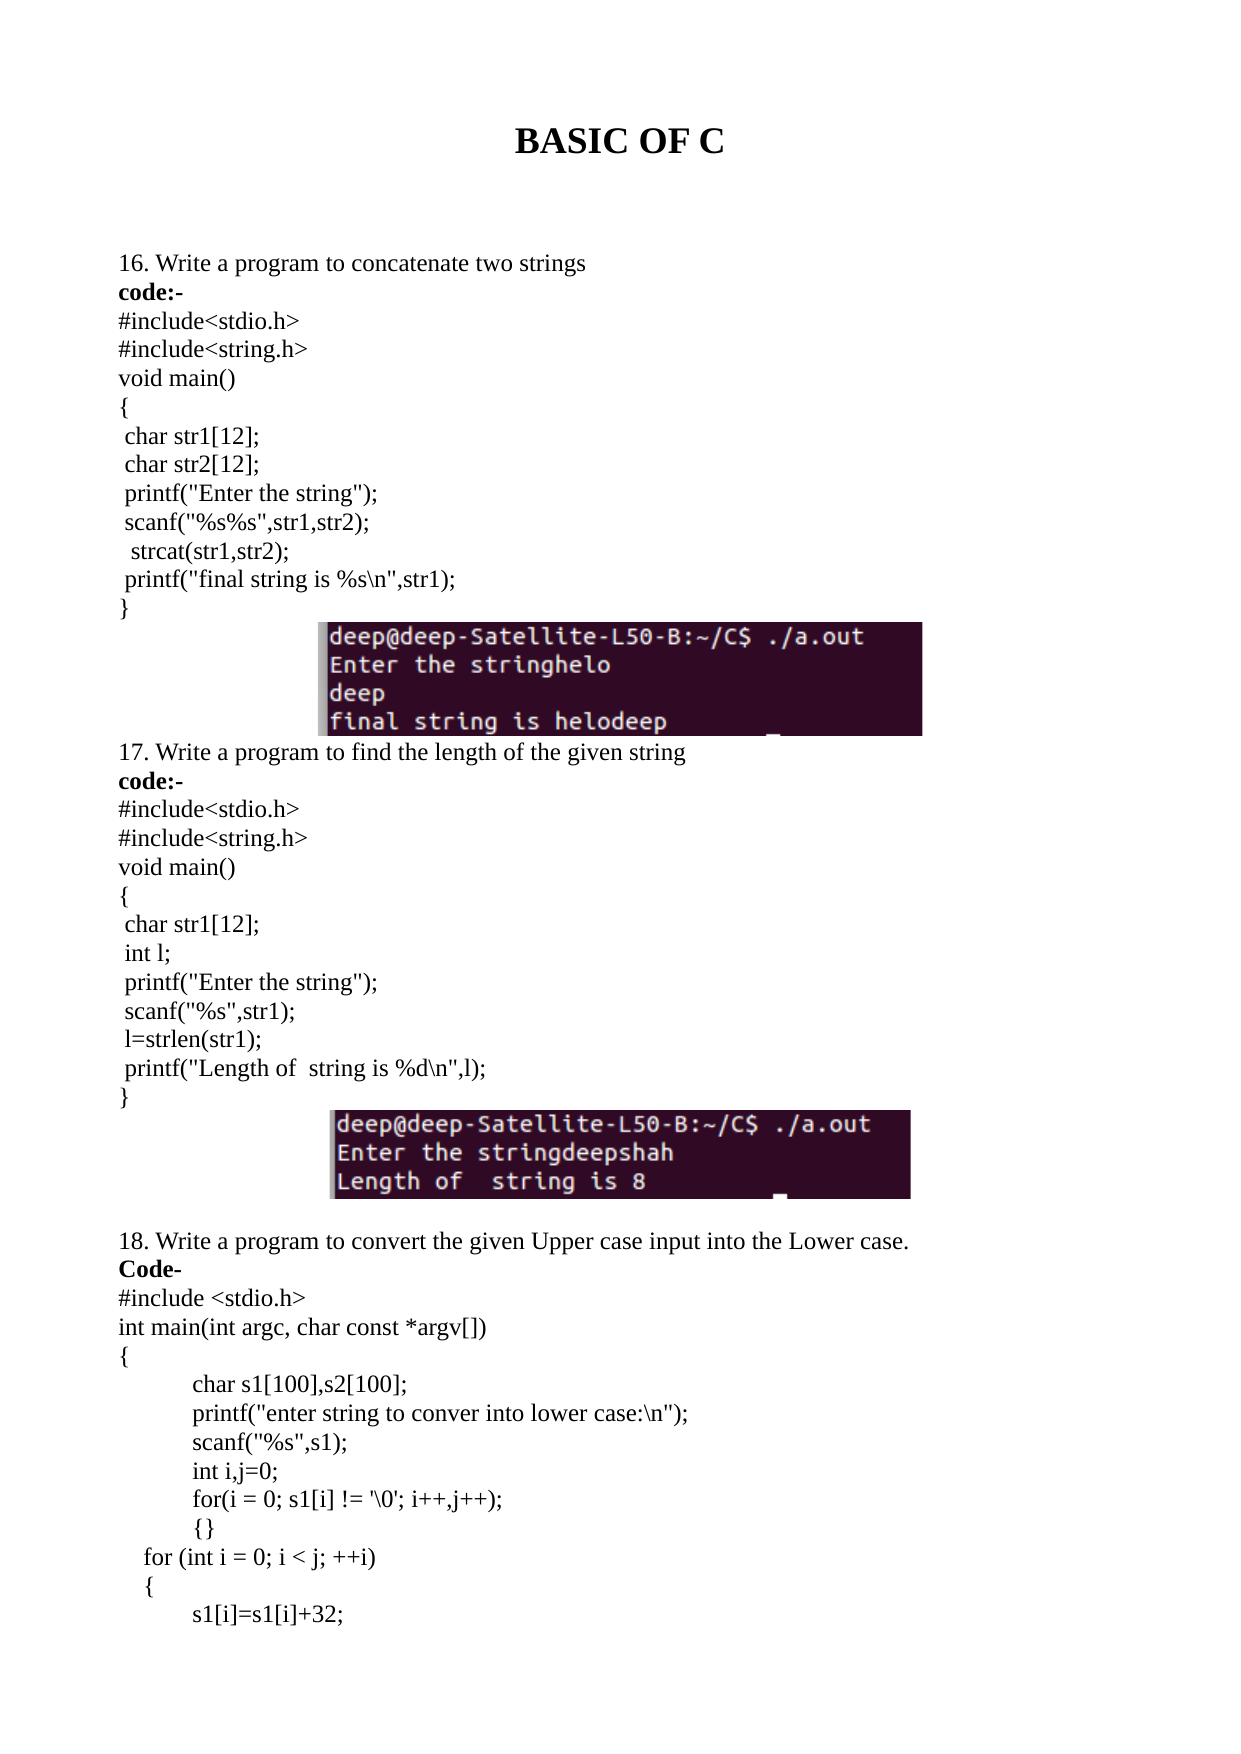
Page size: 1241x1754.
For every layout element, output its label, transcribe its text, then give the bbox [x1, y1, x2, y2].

text 18. Write a program to convert the given Upper case input into the Lower case. [118, 1226, 1122, 1254]
text { [118, 1341, 1122, 1369]
text #include<stdio.h> [118, 794, 1122, 823]
text 17. Write a program to find the length of the given string [118, 737, 1122, 766]
text scanf("%s",s1); [118, 1427, 1122, 1456]
text void main() [118, 363, 1122, 392]
text } [118, 1082, 1122, 1111]
text int i,j=0; [118, 1456, 1122, 1484]
text {} [118, 1513, 1122, 1542]
text { [118, 392, 1122, 421]
text Code- [118, 1254, 1122, 1283]
text for(i = 0; s1[i] != '\0'; i++,j++); [118, 1484, 1122, 1513]
text #include<stdio.h> [118, 306, 1122, 334]
text printf("Length of string is %d\n",l); [118, 1053, 1122, 1082]
text printf("Enter the string"); [118, 967, 1122, 996]
text { [118, 881, 1122, 909]
text { [118, 1571, 1122, 1599]
text void main() [118, 852, 1122, 881]
text scanf("%s",str1); [118, 996, 1122, 1024]
text printf("enter string to conver into lower case:\n"); [118, 1398, 1122, 1427]
text char str1[12]; [118, 909, 1122, 938]
text printf("final string is %s\n",str1); [118, 564, 1122, 593]
text strcat(str1,str2); [118, 536, 1122, 564]
text } [118, 593, 1122, 622]
text l=strlen(str1); [118, 1024, 1122, 1053]
text #include<string.h> [118, 823, 1122, 852]
text 16. Write a program to concatenate two strings [118, 248, 1122, 277]
text char str2[12]; [118, 449, 1122, 478]
text s1[i]=s1[i]+32; [118, 1599, 1122, 1628]
text code:- [118, 766, 1122, 794]
picture [317, 622, 923, 736]
text scanf("%s%s",str1,str2); [118, 507, 1122, 536]
text printf("Enter the string"); [118, 478, 1122, 507]
text char str1[12]; [118, 421, 1122, 449]
text for (int i = 0; i < j; ++i) [118, 1542, 1122, 1571]
text int main(int argc, char const *argv[]) [118, 1312, 1122, 1341]
text code:- [118, 277, 1122, 306]
text int l; [118, 938, 1122, 967]
text char s1[100],s2[100]; [118, 1369, 1122, 1398]
picture [329, 1110, 911, 1199]
text #include <stdio.h> [118, 1283, 1122, 1312]
text #include<string.h> [118, 334, 1122, 363]
